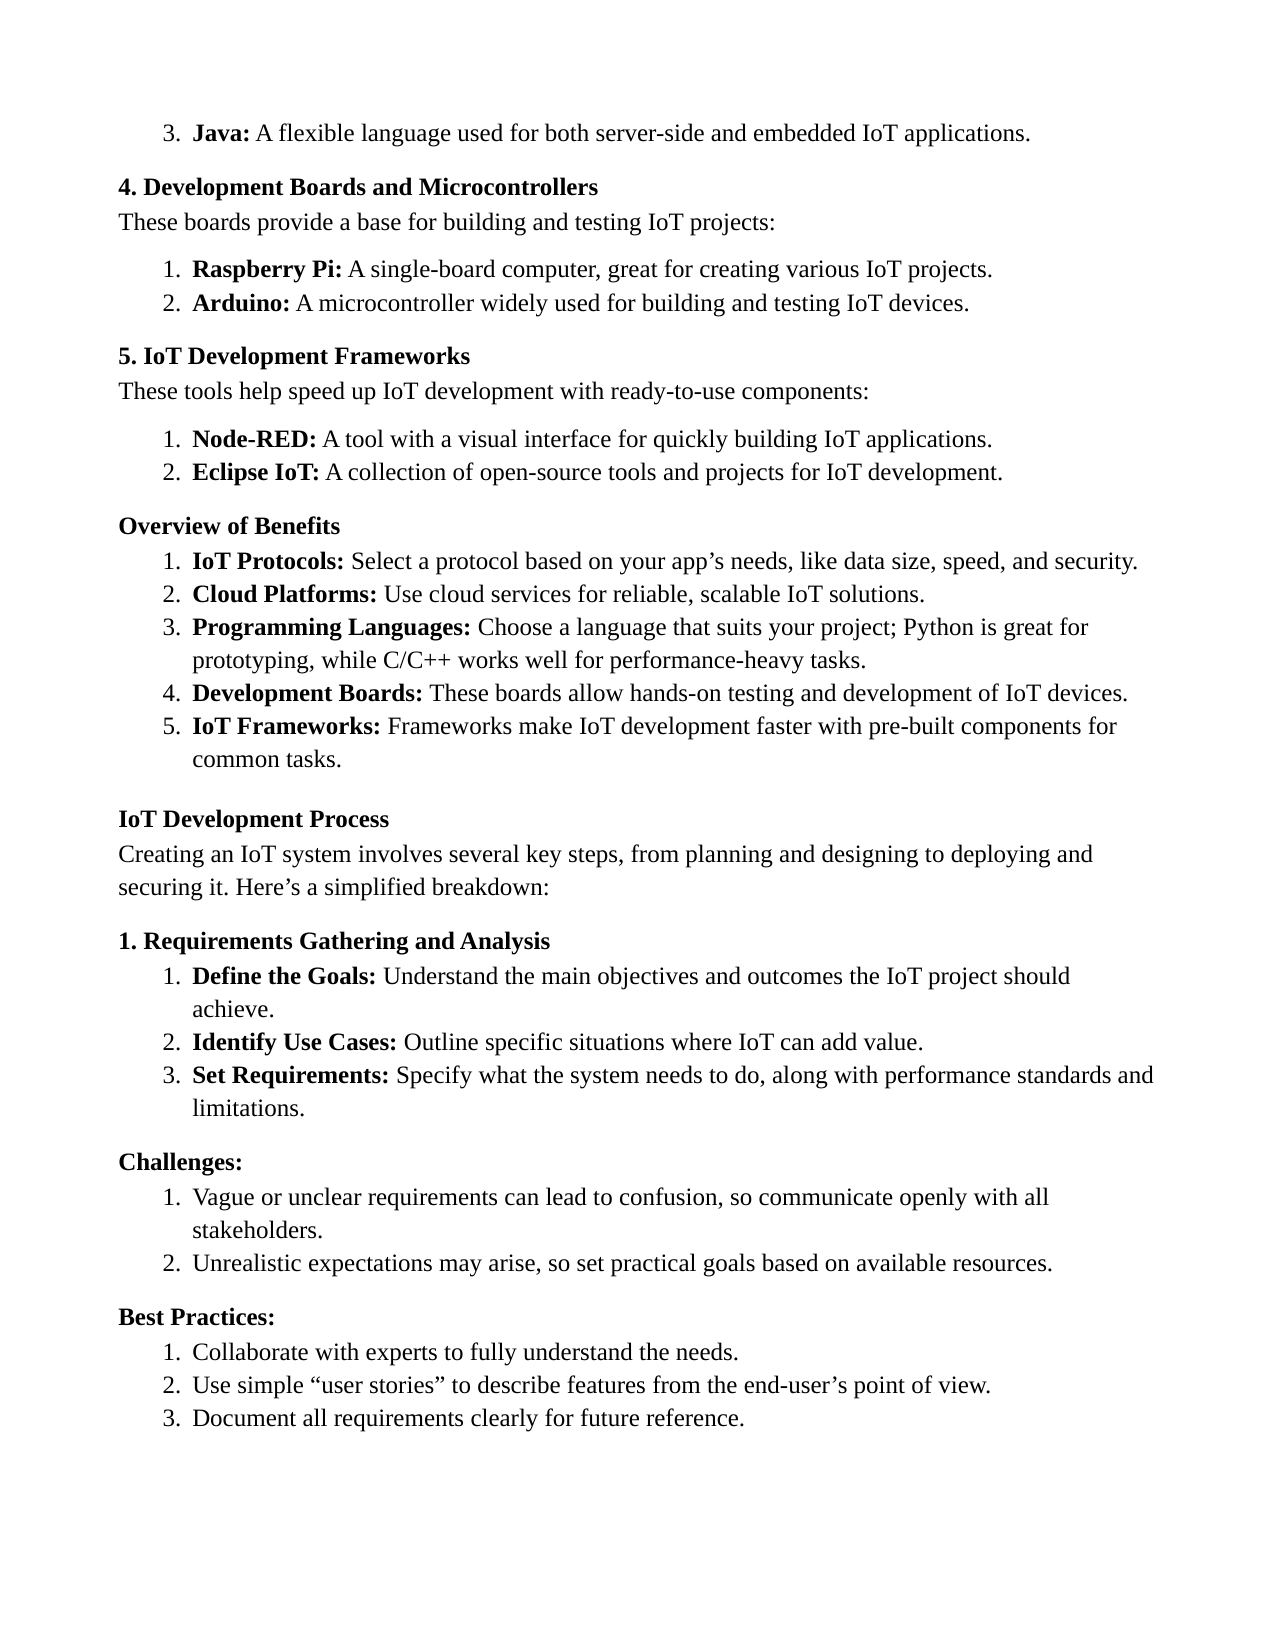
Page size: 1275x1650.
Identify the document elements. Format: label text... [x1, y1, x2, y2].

text These boards provide a base for building and testing IoT projects: [118, 207, 1157, 236]
text Creating an IoT system involves several key steps, from planning and designing to deploying and securing it. Here’s a simplified breakdown: [118, 839, 1157, 901]
list Identify Use Cases: Outline specific situations where IoT can add value. [162, 1027, 1157, 1056]
list Unrealistic expectations may arise, so set practical goals based on available resources. [162, 1248, 1157, 1277]
subtitle IoT Development Process [118, 804, 1157, 833]
list Define the Goals: Understand the main objectives and outcomes the IoT project should achieve. [162, 961, 1157, 1023]
list Node-RED: A tool with a visual interface for quickly building IoT applications. [162, 424, 1157, 453]
subtitle Overview of Benefits [118, 511, 1157, 540]
subtitle 1. Requirements Gathering and Analysis [118, 926, 1157, 955]
list Raspberry Pi: A single-board computer, great for creating various IoT projects. [162, 254, 1157, 283]
list IoT Frameworks: Frameworks make IoT development faster with pre-built components for common tasks. [162, 711, 1157, 773]
list Java: A flexible language used for both server-side and embedded IoT applications. [162, 118, 1157, 147]
list Programming Languages: Choose a language that suits your project; Python is great for prototyping, while C/C++ works well for performance-heavy tasks. [162, 612, 1157, 674]
list Arduino: A microcontroller widely used for building and testing IoT devices. [162, 288, 1157, 316]
list Development Boards: These boards allow hands-on testing and development of IoT devices. [162, 678, 1157, 707]
list Document all requirements clearly for future reference. [162, 1403, 1157, 1432]
subtitle Best Practices: [118, 1302, 1157, 1331]
list Cloud Platforms: Use cloud services for reliable, scalable IoT solutions. [162, 579, 1157, 608]
subtitle Challenges: [118, 1147, 1157, 1176]
list Set Requirements: Specify what the system needs to do, along with performance standards and limitations. [162, 1060, 1157, 1122]
list Vague or unclear requirements can lead to confusion, so communicate openly with all stakeholders. [162, 1182, 1157, 1244]
list IoT Protocols: Select a protocol based on your app’s needs, like data size, speed, and security. [162, 546, 1157, 575]
list Use simple “user stories” to describe features from the end-user’s point of view. [162, 1370, 1157, 1399]
text These tools help speed up IoT development with ready-to-use components: [118, 376, 1157, 405]
list Eclipse IoT: A collection of open-source tools and projects for IoT development. [162, 457, 1157, 486]
subtitle 4. Development Boards and Microcontrollers [118, 172, 1157, 201]
list Collaborate with experts to fully understand the needs. [162, 1337, 1157, 1366]
subtitle 5. IoT Development Frameworks [118, 341, 1157, 370]
